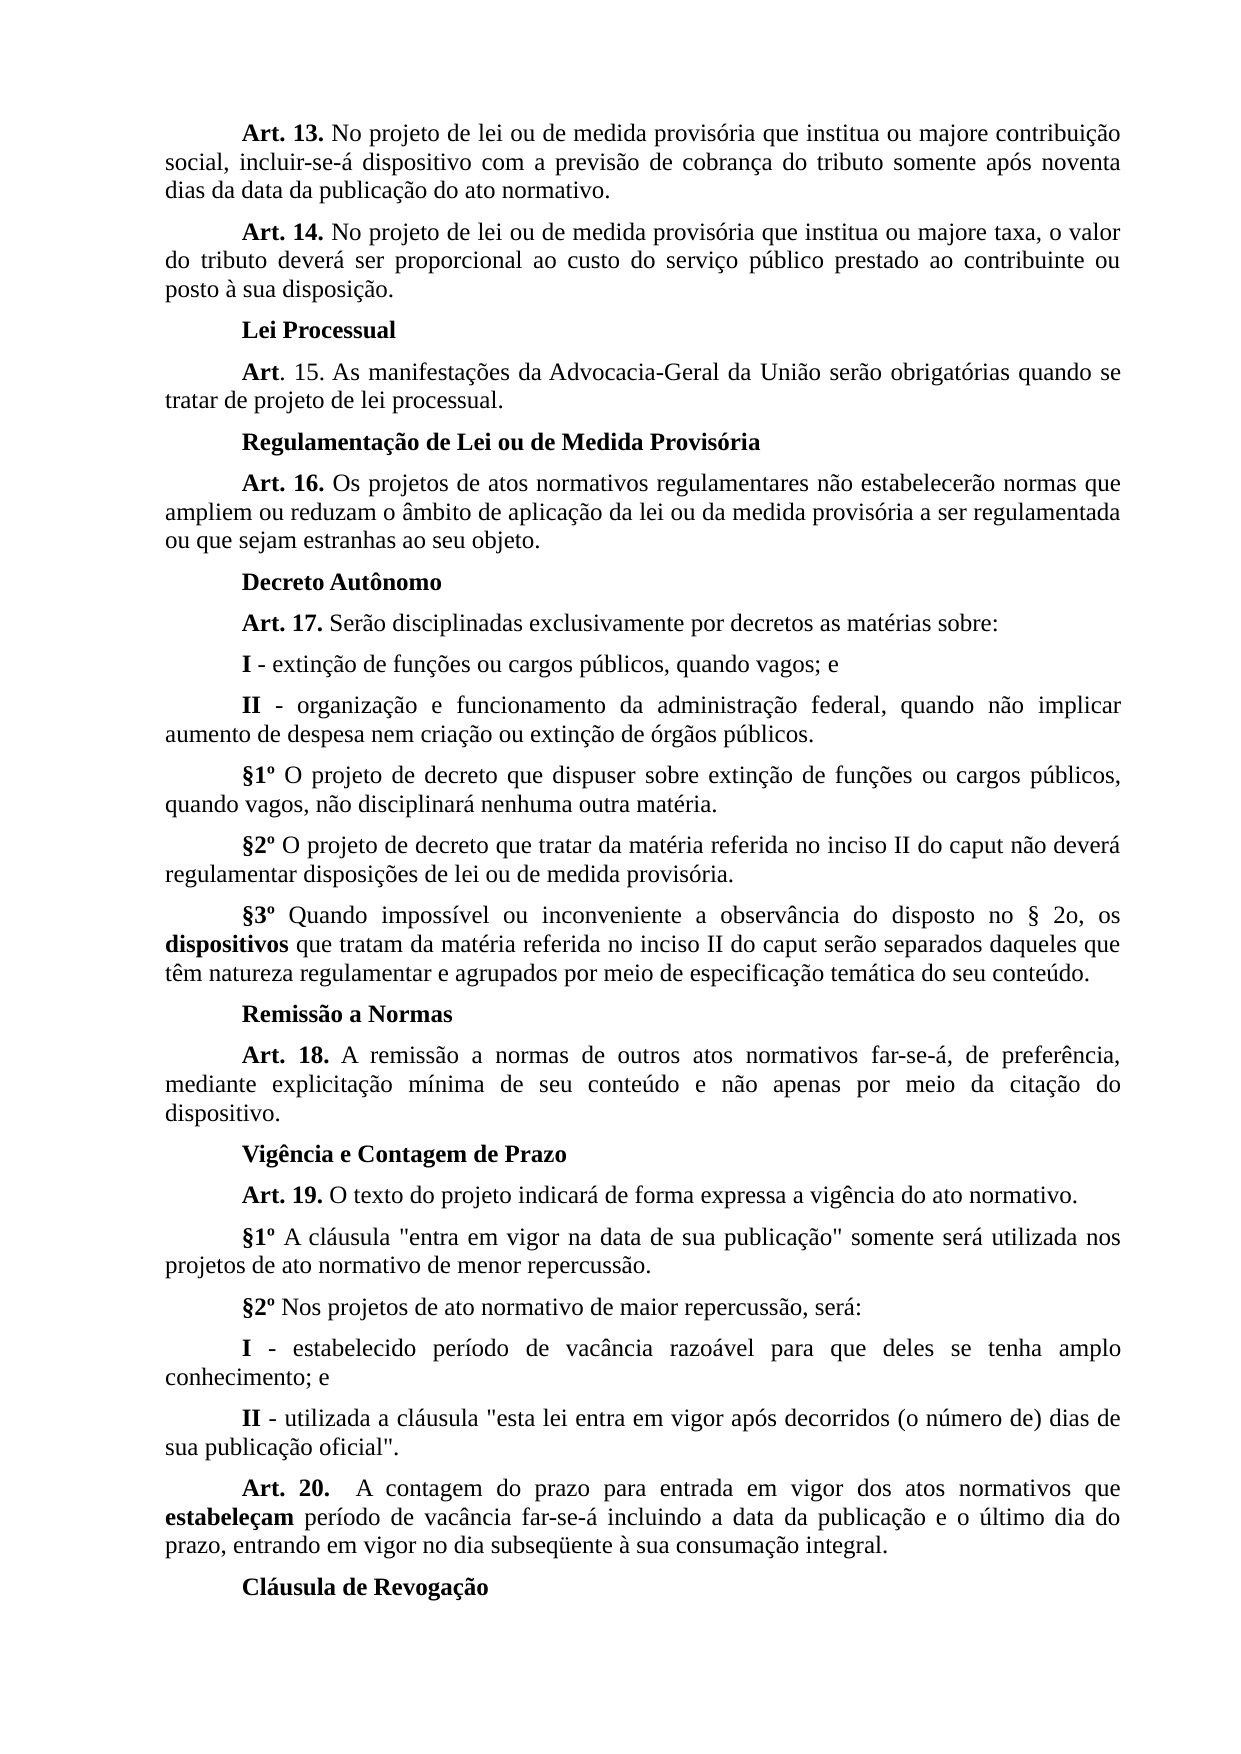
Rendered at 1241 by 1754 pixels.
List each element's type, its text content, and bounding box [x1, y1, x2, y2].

text Art. 20. A contagem do prazo para entrada em vigor dos atos normativos que estabeleçam período de vacância far-se-á incluindo a data da publicação e o último dia do prazo, entrando em vigor no dia subseqüente à sua consumação integral. [165, 1473, 1122, 1559]
text I - extinção de funções ou cargos públicos, quando vagos; e [165, 649, 1122, 678]
text Art. 16. Os projetos de atos normativos regulamentares não estabelecerão normas que ampliem ou reduzam o âmbito de aplicação da lei ou da medida provisória a ser regulamentada ou que sejam estranhas ao seu objeto. [165, 468, 1122, 554]
text Art. 17. Serão disciplinadas exclusivamente por decretos as matérias sobre: [165, 608, 1122, 637]
text Art. 15. As manifestações da Advocacia-Geral da União serão obrigatórias quando se tratar de projeto de lei processual. [165, 357, 1122, 414]
text II - organização e funcionamento da administração federal, quando não implicar aumento de despesa nem criação ou extinção de órgãos públicos. [165, 691, 1122, 748]
text Art. 13. No projeto de lei ou de medida provisória que institua ou majore contribuição social, incluir-se-á dispositivo com a previsão de cobrança do tributo somente após noventa dias da data da publicação do ato normativo. [165, 118, 1122, 204]
text §3º Quando impossível ou inconveniente a observância do disposto no § 2o, os dispositivos que tratam da matéria referida no inciso II do caput serão separados daqueles que têm natureza regulamentar e agrupados por meio de especificação temática do seu conteúdo. [165, 901, 1122, 987]
text Cláusula de Revogação [165, 1572, 1122, 1601]
text Art. 19. O texto do projeto indicará de forma expressa a vigência do ato normativo. [165, 1181, 1122, 1209]
text Lei Processual [165, 316, 1122, 344]
text Art. 18. A remissão a normas de outros atos normativos far-se-á, de preferência, mediante explicitação mínima de seu conteúdo e não apenas por meio da citação do dispositivo. [165, 1041, 1122, 1127]
text §2º O projeto de decreto que tratar da matéria referida no inciso II do caput não deverá regulamentar disposições de lei ou de medida provisória. [165, 831, 1122, 888]
text Remissão a Normas [165, 999, 1122, 1028]
text I - estabelecido período de vacância razoável para que deles se tenha amplo conhecimento; e [165, 1333, 1122, 1391]
text Regulamentação de Lei ou de Medida Provisória [165, 427, 1122, 456]
text Vigência e Contagem de Prazo [165, 1139, 1122, 1168]
text §1º O projeto de decreto que dispuser sobre extinção de funções ou cargos públicos, quando vagos, não disciplinará nenhuma outra matéria. [165, 761, 1122, 818]
text §2º Nos projetos de ato normativo de maior repercussão, será: [165, 1292, 1122, 1321]
text Art. 14. No projeto de lei ou de medida provisória que institua ou majore taxa, o valor do tributo deverá ser proporcional ao custo do serviço público prestado ao contribuinte ou posto à sua disposição. [165, 217, 1122, 303]
text II - utilizada a cláusula "esta lei entra em vigor após decorridos (o número de) dias de sua publicação oficial". [165, 1403, 1122, 1461]
text Decreto Autônomo [165, 567, 1122, 596]
text §1º A cláusula "entra em vigor na data de sua publicação" somente será utilizada nos projetos de ato normativo de menor repercussão. [165, 1222, 1122, 1279]
